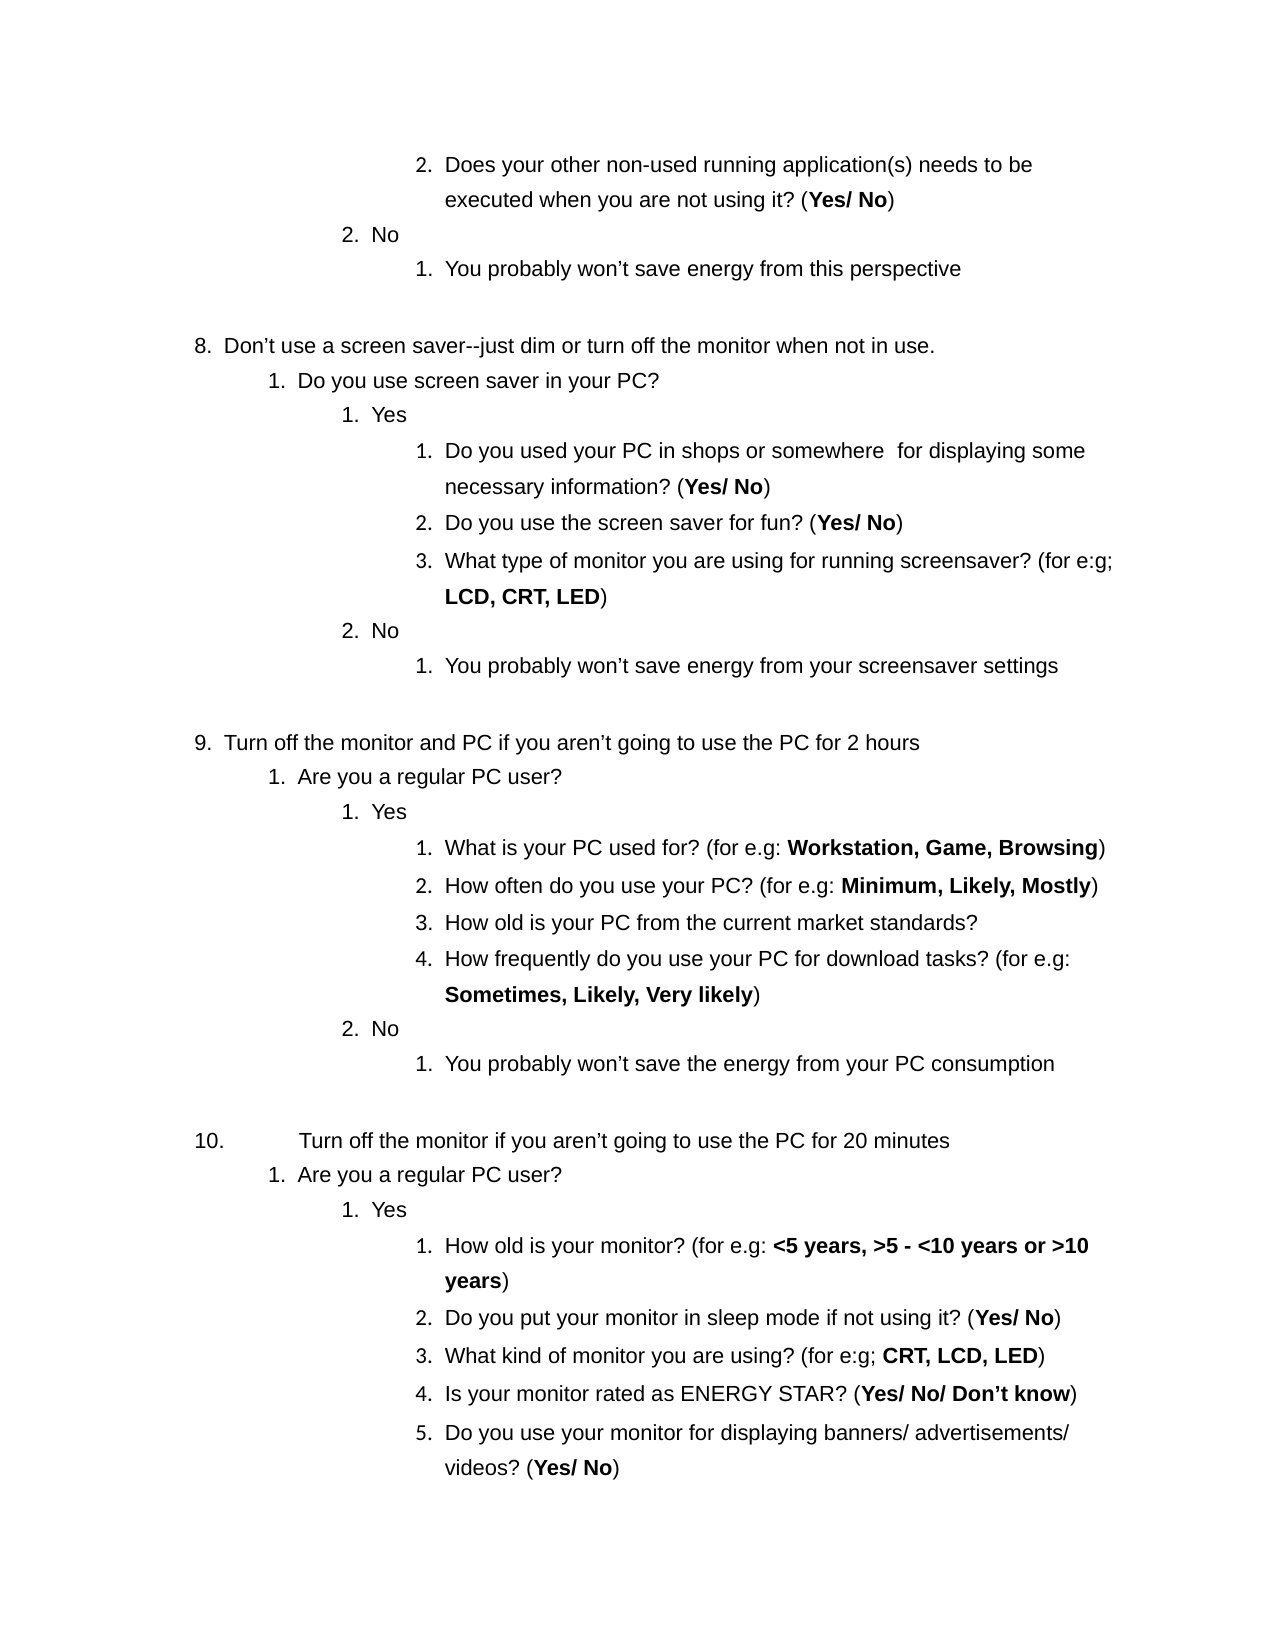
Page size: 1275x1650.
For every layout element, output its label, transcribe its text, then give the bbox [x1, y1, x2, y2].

list How old is your monitor? (for e.g: <5 years, >5 - <10 years or >10 years) [415, 1231, 1125, 1293]
list Do you use the screen saver for fun? (Yes/ No) [415, 508, 1125, 536]
list No [341, 222, 1125, 247]
list Yes [341, 1196, 1125, 1222]
list Turn off the monitor and PC if you aren’t going to use the PC for 2 hours [194, 730, 1125, 755]
list What is your PC used for? (for e.g: Workstation, Game, Browsing) [415, 833, 1125, 861]
list How often do you use your PC? (for e.g: Minimum, Likely, Mostly) [415, 872, 1125, 899]
list What type of monitor you are using for running screensaver? (for e:g; LCD, CRT, LED) [415, 547, 1125, 609]
list Do you used your PC in shops or somewhere for displaying some necessary information? (Yes/ No) [415, 437, 1125, 499]
list What kind of monitor you are using? (for e:g; CRT, LCD, LED) [415, 1341, 1125, 1369]
list Does your other non-used running application(s) needs to be executed when you are not using it? (Yes/ No) [415, 150, 1125, 212]
list Do you use screen saver in your PC? [268, 368, 1125, 393]
list Don’t use a screen saver--just dim or turn off the monitor when not in use. [194, 333, 1125, 358]
list Turn off the monitor if you aren’t going to use the PC for 20 minutes [194, 1127, 1125, 1153]
list Are you a regular PC user? [268, 1162, 1125, 1187]
list You probably won’t save the energy from your PC consumption [415, 1051, 1125, 1076]
list No [341, 1016, 1125, 1041]
list No [341, 618, 1125, 644]
list Do you use your monitor for displaying banners/ advertisements/ videos? (Yes/ No) [415, 1418, 1125, 1480]
list Is your monitor rated as ENERGY STAR? (Yes/ No/ Don’t know) [415, 1379, 1125, 1407]
list You probably won’t save energy from this perspective [415, 256, 1125, 281]
list You probably won’t save energy from your screensaver settings [415, 653, 1125, 678]
list Yes [341, 799, 1125, 824]
list How frequently do you use your PC for download tasks? (for e.g: Sometimes, Likely, Very likely) [415, 944, 1125, 1007]
list Are you a regular PC user? [268, 764, 1125, 789]
list Do you put your monitor in sleep mode if not using it? (Yes/ No) [415, 1303, 1125, 1331]
list How old is your PC from the current market standards? [415, 910, 1125, 935]
list Yes [341, 402, 1125, 427]
